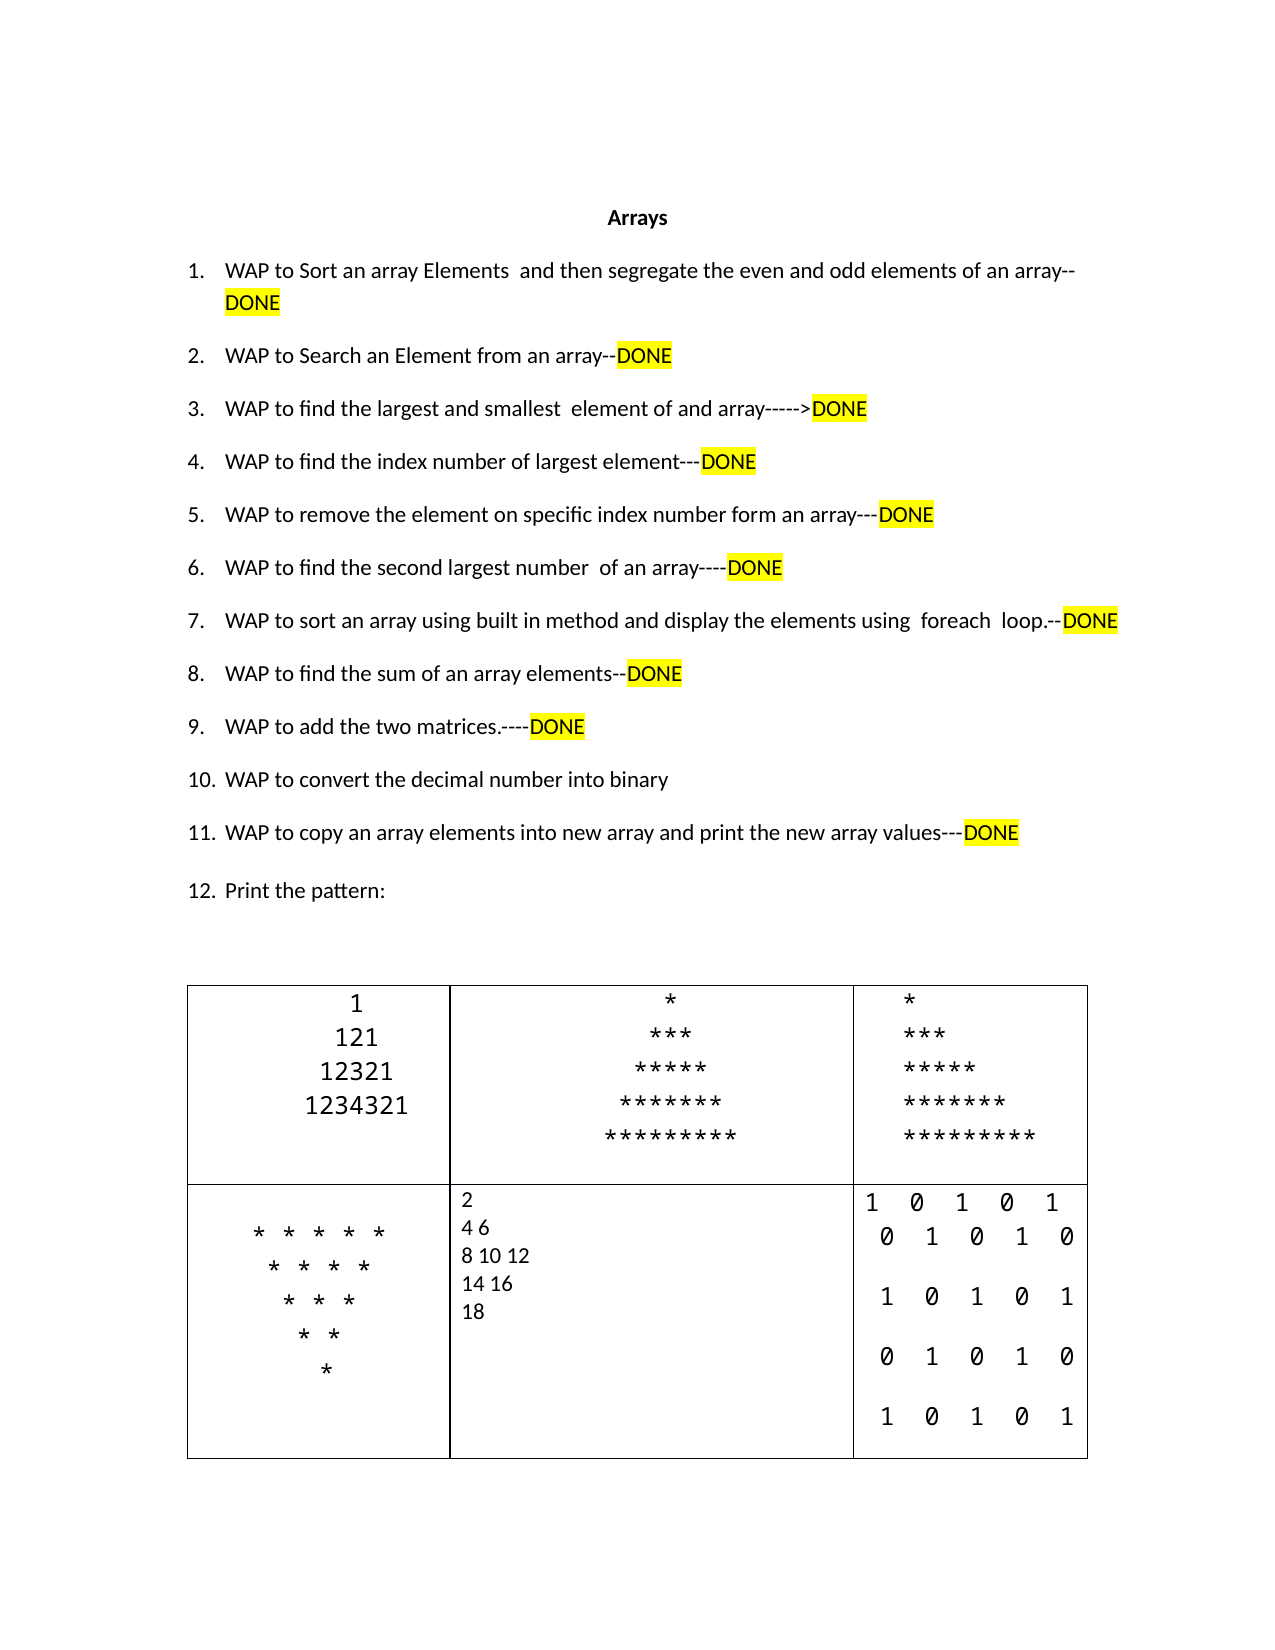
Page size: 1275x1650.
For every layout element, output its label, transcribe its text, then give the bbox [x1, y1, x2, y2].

list WAP to Sort an array Elements and then segregate the even and odd elements of an array--DONE [187, 256, 1125, 316]
table_header 1 121 12321 1234321 [188, 986, 449, 1184]
table_header * *** ***** ******* ********* [451, 986, 853, 1184]
list WAP to add the two matrices.----DONE [187, 712, 1125, 740]
list WAP to Search an Element from an array--DONE [187, 341, 1125, 369]
list WAP to copy an array elements into new array and print the new array values---DONE [187, 818, 1125, 846]
list WAP to find the second largest number of an array----DONE [187, 553, 1125, 581]
list WAP to find the sum of an array elements--DONE [187, 659, 1125, 687]
table_cell 2 4 6 8 10 12 14 16 18 [451, 1185, 853, 1458]
list WAP to find the index number of largest element---DONE [187, 447, 1125, 475]
list WAP to find the largest and smallest element of and array----->DONE [187, 394, 1125, 422]
list WAP to remove the element on specific index number form an array---DONE [187, 500, 1125, 528]
table_cell * * * * * * * * * * * * * * * [188, 1185, 449, 1458]
list Print the pattern: [187, 871, 1125, 906]
table_header * *** ***** ******* ********* [854, 986, 1087, 1184]
text Arrays [150, 203, 1125, 231]
table_cell 1 0 1 0 1 0 1 0 1 0 1 0 1 0 1 0 1 0 1 0 1 0 1 0 1 [854, 1185, 1087, 1458]
list WAP to sort an array using built in method and display the elements using foreach loop.--DONE [187, 606, 1125, 634]
list WAP to convert the decimal number into binary [187, 765, 1125, 793]
